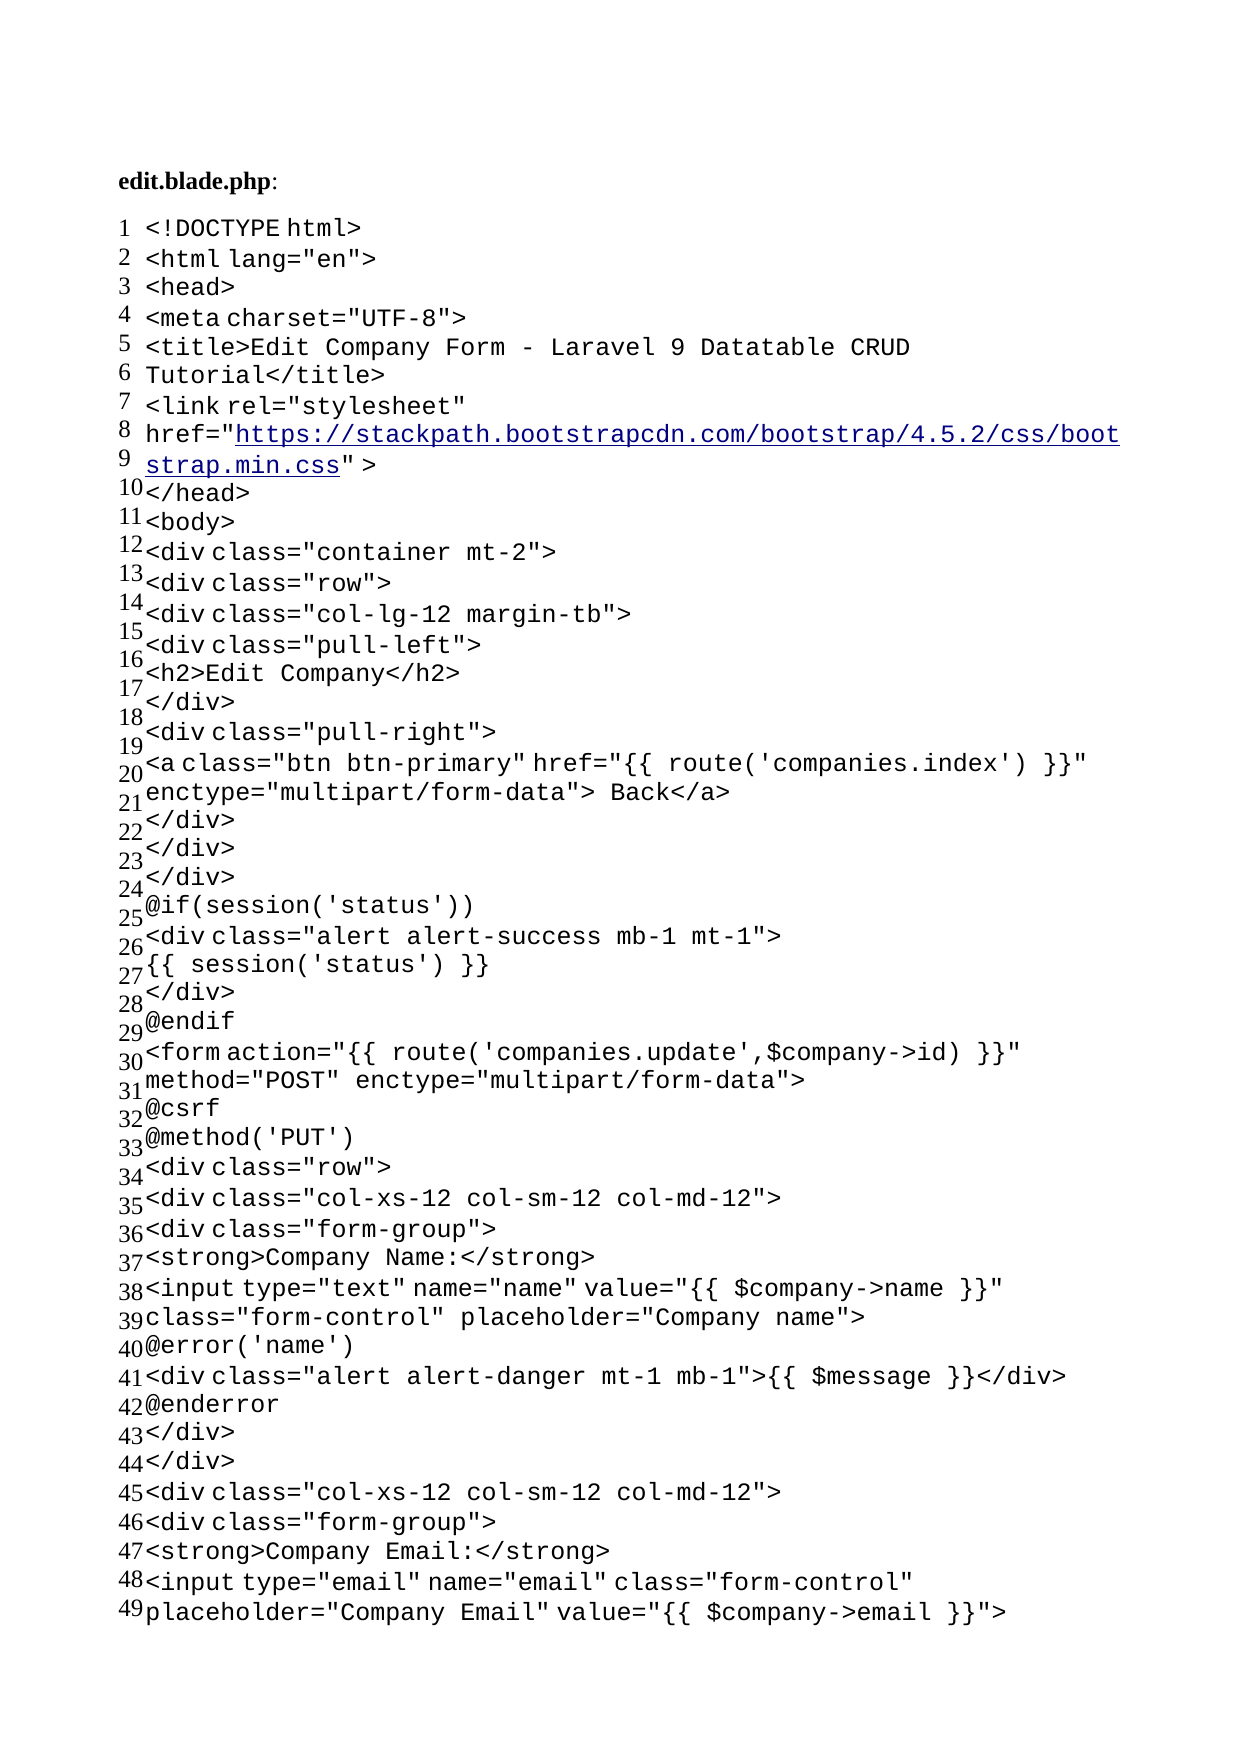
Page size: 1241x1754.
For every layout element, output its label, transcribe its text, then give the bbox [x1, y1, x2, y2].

text edit.blade.php: [118, 166, 1122, 194]
table_header <!DOCTYPE html> <html lang="en"> <head> <meta charset="UTF-8"> <title>Edit Company Form - Laravel 9 Datatable CRUD Tutorial</title> <link rel="stylesheet" href="https://stackpath.bootstrapcdn.com/bootstrap/4.5.2/css/bootstrap.min.css" > </head> <body> <div class="container mt-2"> <div class="row"> <div class="col-lg-12 margin-tb"> <div class="pull-left"> <h2>Edit Company</h2> </div> <div class="pull-right"> <a class="btn btn-primary" href="{{ route('companies.index') }}" enctype="multipart/form-data"> Back</a> </div> </div> </div> @if(session('status')) <div class="alert alert-success mb-1 mt-1"> {{ session('status') }} </div> @endif <form action="{{ route('companies.update',$company->id) }}" method="POST" enctype="multipart/form-data"> @csrf @method('PUT') <div class="row"> <div class="col-xs-12 col-sm-12 col-md-12"> <div class="form-group"> <strong>Company Name:</strong> <input type="text" name="name" value="{{ $company->name }}" class="form-control" placeholder="Company name"> @error('name') <div class="alert alert-danger mt-1 mb-1">{{ $message }}</div> @enderror </div> </div> <div class="col-xs-12 col-sm-12 col-md-12"> <div class="form-group"> <strong>Company Email:</strong> <input type="email" name="email" class="form-control" placeholder="Company Email" value="{{ $company->email }}"> [145, 213, 1122, 1628]
table_header 1 2 3 4 5 6 7 8 9 10 11 12 13 14 15 16 17 18 19 20 21 22 23 24 25 26 27 28 29 30 31 32 33 34 35 36 37 38 39 40 41 42 43 44 45 46 47 48 49 [118, 213, 145, 1628]
